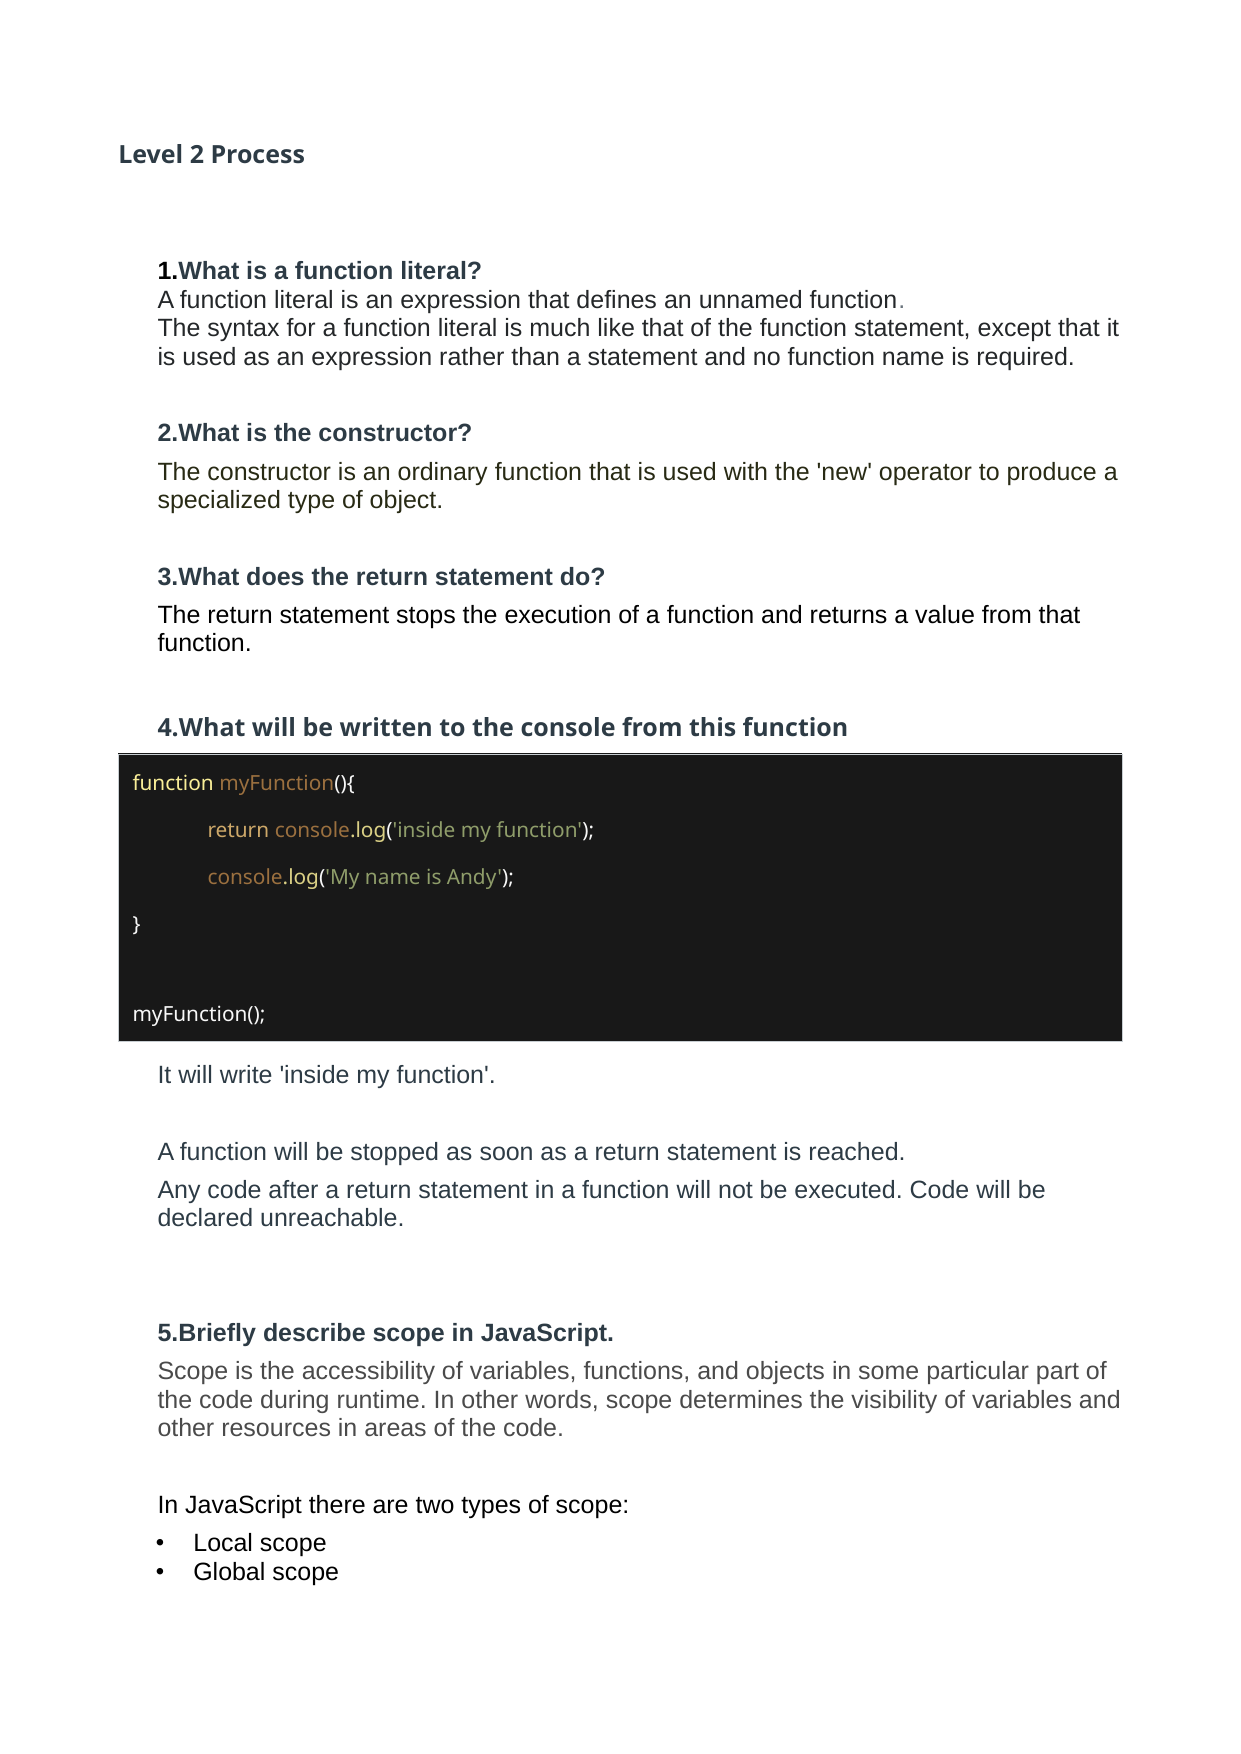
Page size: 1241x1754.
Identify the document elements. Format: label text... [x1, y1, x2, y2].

list What is a function literal? A function literal is an expression that defines an unnamed function. The syntax for a function literal is much like that of the function statement, except that it is used as an expression rather than a statement and no function name is required. [118, 256, 1122, 371]
list Briefly describe scope in JavaScript. [118, 1318, 1122, 1347]
list What is the constructor? [118, 418, 1122, 447]
list A function will be stopped as soon as a return statement is reached. [118, 1137, 1122, 1165]
list Local scope [156, 1528, 1122, 1557]
text } [119, 895, 1122, 938]
list What does the return statement do? [118, 562, 1122, 590]
text myFunction(); [119, 985, 1122, 1041]
text Level 2 Process [118, 137, 1122, 171]
text return console.log('inside my function'); [119, 801, 1122, 843]
list Global scope [156, 1557, 1122, 1586]
list Scope is the accessibility of variables, functions, and objects in some particular part of the code during runtime. In other words, scope determines the visibility of variables and other resources in areas of the code. [118, 1356, 1122, 1442]
list What will be written to the console from this function [118, 710, 1122, 744]
text function myFunction(){ [119, 755, 1122, 796]
list In JavaScript there are two types of scope: [118, 1490, 1122, 1518]
list The return statement stops the execution of a function and returns a value from that function. [118, 600, 1122, 657]
list It will write 'inside my function'. [118, 1060, 1122, 1089]
text console.log('My name is Andy'); [119, 848, 1122, 891]
list The constructor is an ordinary function that is used with the 'new' operator to produce a specialized type of object. [118, 457, 1122, 514]
list Any code after a return statement in a function will not be executed. Code will be declared unreachable. [118, 1175, 1122, 1232]
